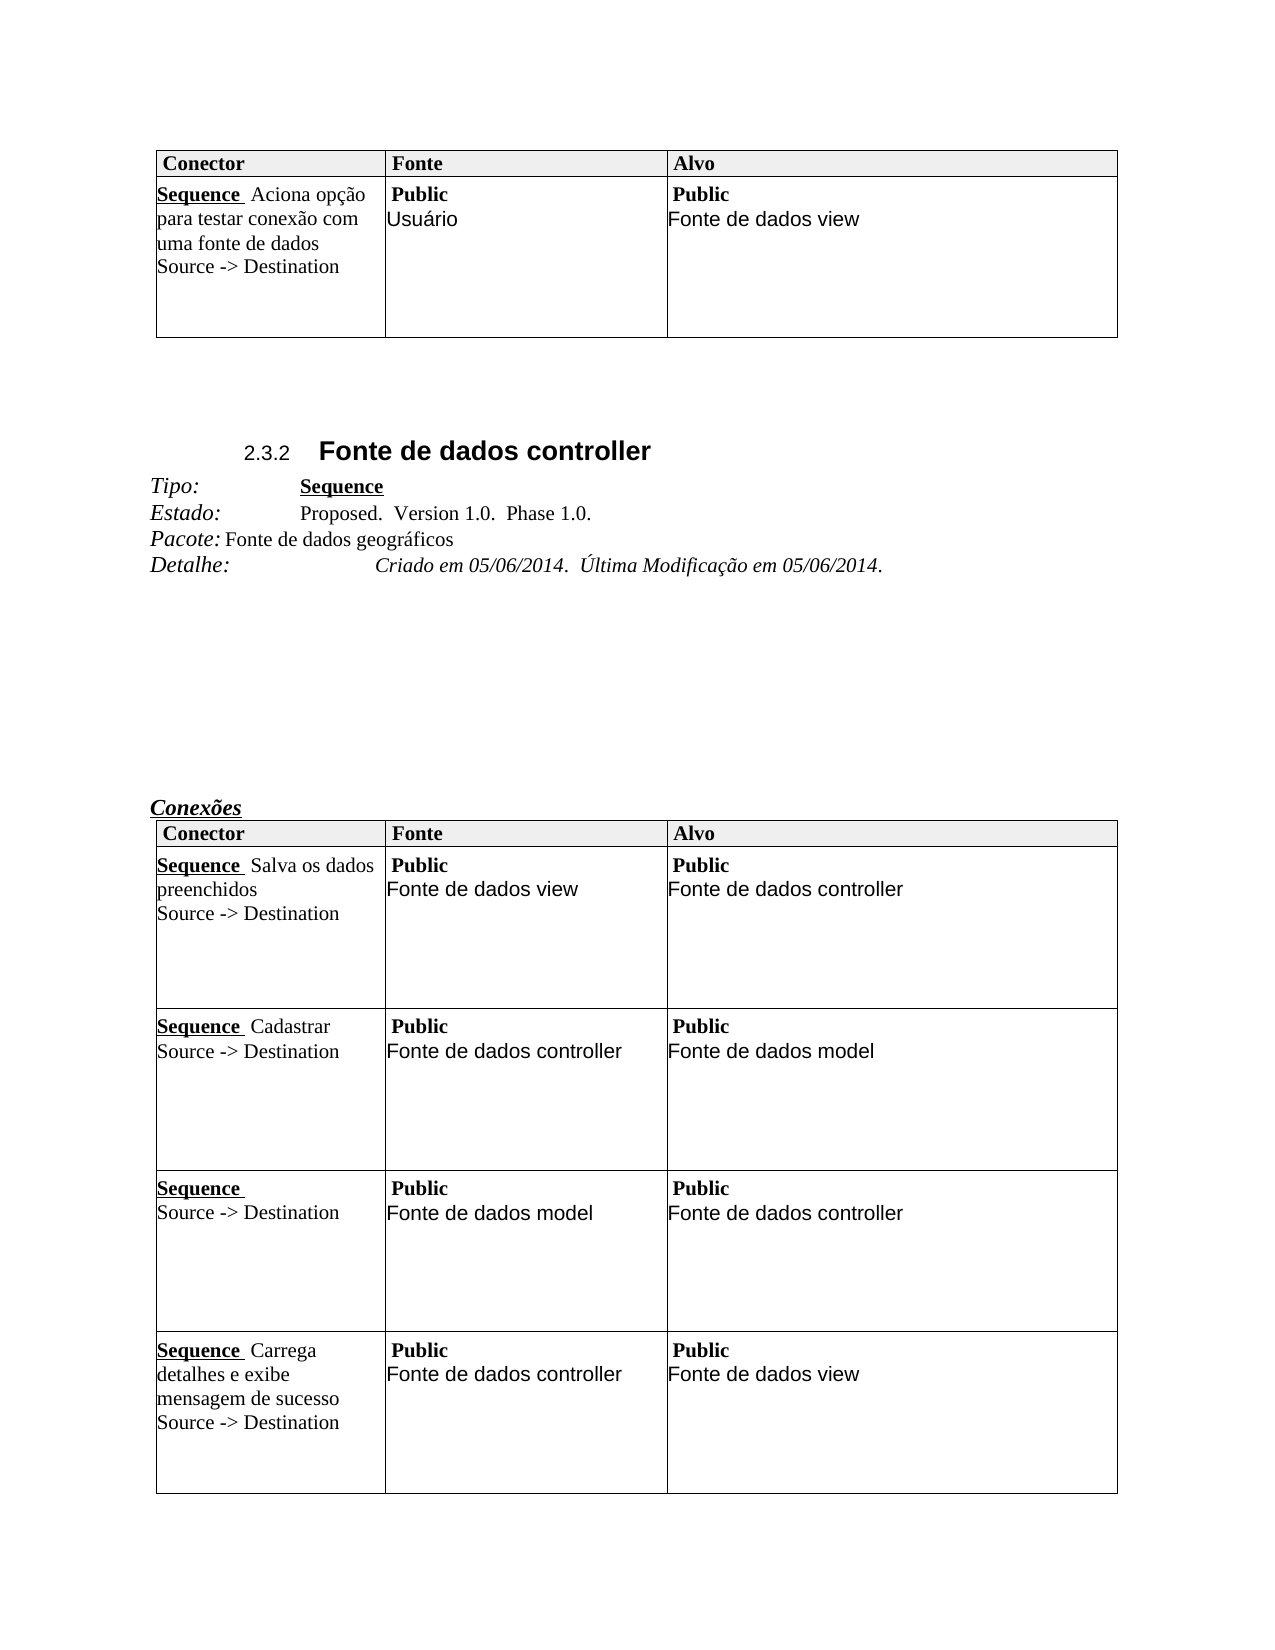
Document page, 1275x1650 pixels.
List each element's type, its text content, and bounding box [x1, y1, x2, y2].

table_cell Public Fonte de dados controller [386, 1332, 667, 1493]
text Detalhe: Criado em 05/06/2014. Última Modificação em 05/06/2014. [150, 551, 1125, 578]
table_cell Public Fonte de dados view [668, 1332, 1117, 1493]
text Estado: Proposed. Version 1.0. Phase 1.0. [150, 498, 1125, 525]
table_header Fonte [386, 151, 667, 176]
table_cell Public Fonte de dados controller [668, 847, 1117, 1008]
table_cell Public Fonte de dados model [668, 1009, 1117, 1169]
table_cell Public Fonte de dados view [386, 847, 667, 1008]
table_cell Public Fonte de dados controller [386, 1009, 667, 1169]
table_cell Sequence Carrega detalhes e exibe mensagem de sucesso Source -> Destination [157, 1332, 385, 1493]
table_header Fonte [386, 821, 667, 846]
text Tipo: Sequence [150, 472, 1125, 498]
text Conexões [150, 794, 1125, 820]
table_header Alvo [668, 821, 1117, 846]
table_cell Sequence Salva os dados preenchidos Source -> Destination [157, 847, 385, 1008]
table_cell Public Fonte de dados controller [668, 1171, 1117, 1331]
text Pacote: Fonte de dados geográficos [150, 525, 1125, 551]
table_header Conector [157, 821, 385, 846]
table_cell Public Fonte de dados view [668, 177, 1117, 337]
list Fonte de dados controller [244, 435, 1125, 466]
table_cell Sequence Aciona opção para testar conexão com uma fonte de dados Source -> Destination [157, 177, 385, 337]
table_header Conector [157, 151, 385, 176]
table_cell Sequence Source -> Destination [157, 1171, 385, 1331]
table_cell Sequence Cadastrar Source -> Destination [157, 1009, 385, 1169]
table_header Alvo [668, 151, 1117, 176]
table_cell Public Usuário [386, 177, 667, 337]
table_cell Public Fonte de dados model [386, 1171, 667, 1331]
